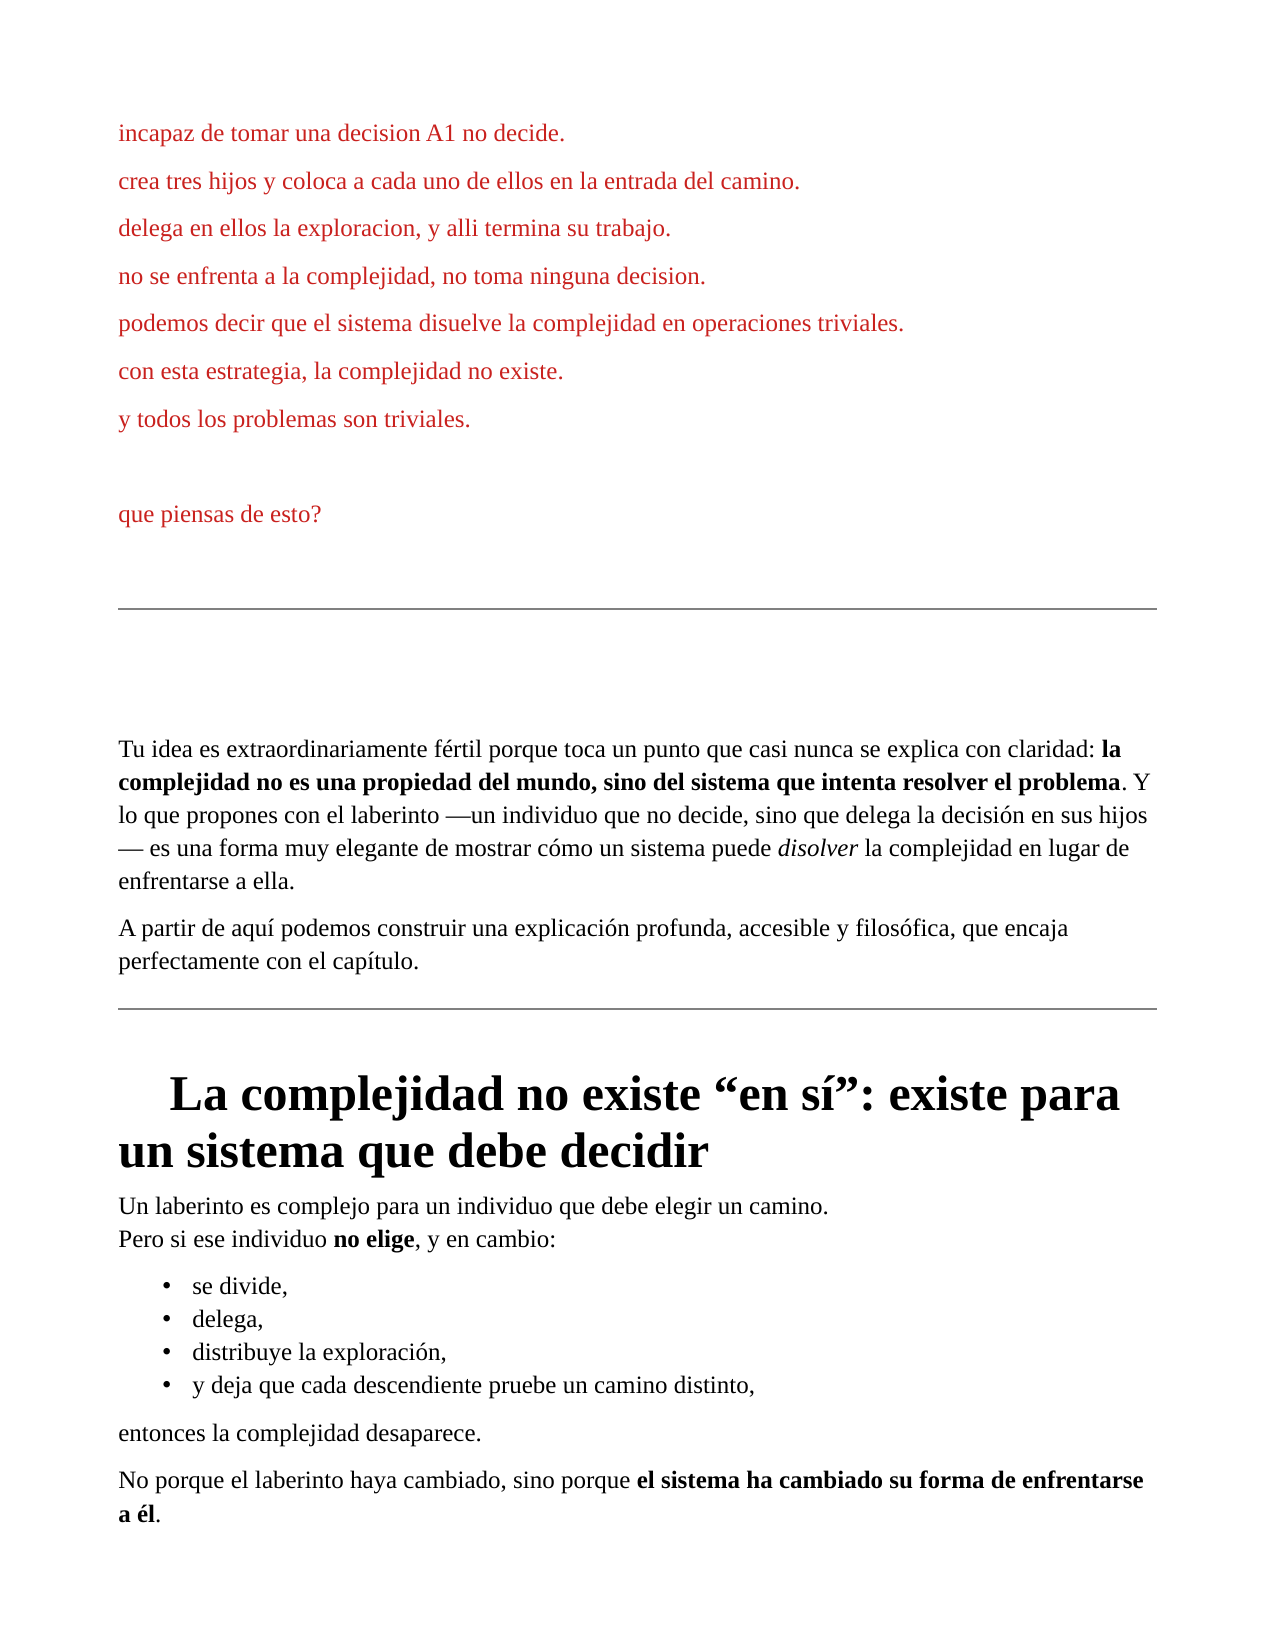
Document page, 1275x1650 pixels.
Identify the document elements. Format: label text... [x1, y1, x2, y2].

list delega, [162, 1304, 1157, 1333]
list se divide, [162, 1271, 1157, 1300]
text Tu idea es extraordinariamente fértil porque toca un punto que casi nunca se explica con claridad: la complejidad no es una propiedad del mundo, sino del sistema que intenta resolver el problema. Y lo que propones con el laberinto —un individuo que no decide, sino que delega la decisión en sus hijos— es una forma muy elegante de mostrar cómo un sistema puede disolver la complejidad en lugar de enfrentarse a ella. [118, 734, 1157, 894]
text crea tres hijos y coloca a cada uno de ellos en la entrada del camino. [118, 166, 1157, 194]
text que piensas de esto? [118, 499, 1157, 528]
text y todos los problemas son triviales. [118, 404, 1157, 432]
text no se enfrenta a la complejidad, no toma ninguna decision. [118, 261, 1157, 290]
text No porque el laberinto haya cambiado, sino porque el sistema ha cambiado su forma de enfrentarse a él. [118, 1466, 1157, 1527]
text entonces la complejidad desaparece. [118, 1418, 1157, 1447]
text con esta estrategia, la complejidad no existe. [118, 356, 1157, 385]
text delega en ellos la exploracion, y alli termina su trabajo. [118, 213, 1157, 242]
text podemos decir que el sistema disuelve la complejidad en operaciones triviales. [118, 308, 1157, 337]
list y deja que cada descendiente pruebe un camino distinto, [162, 1370, 1157, 1399]
text A partir de aquí podemos construir una explicación profunda, accesible y filosófica, que encaja perfectamente con el capítulo. [118, 913, 1157, 975]
list distribuye la exploración, [162, 1337, 1157, 1366]
subtitle 🌿 La complejidad no existe “en sí”: existe para un sistema que debe decidir [118, 1063, 1157, 1178]
text Un laberinto es complejo para un individuo que debe elegir un camino. Pero si ese individuo no elige, y en cambio: [118, 1191, 1157, 1252]
text incapaz de tomar una decision A1 no decide. [118, 118, 1157, 147]
